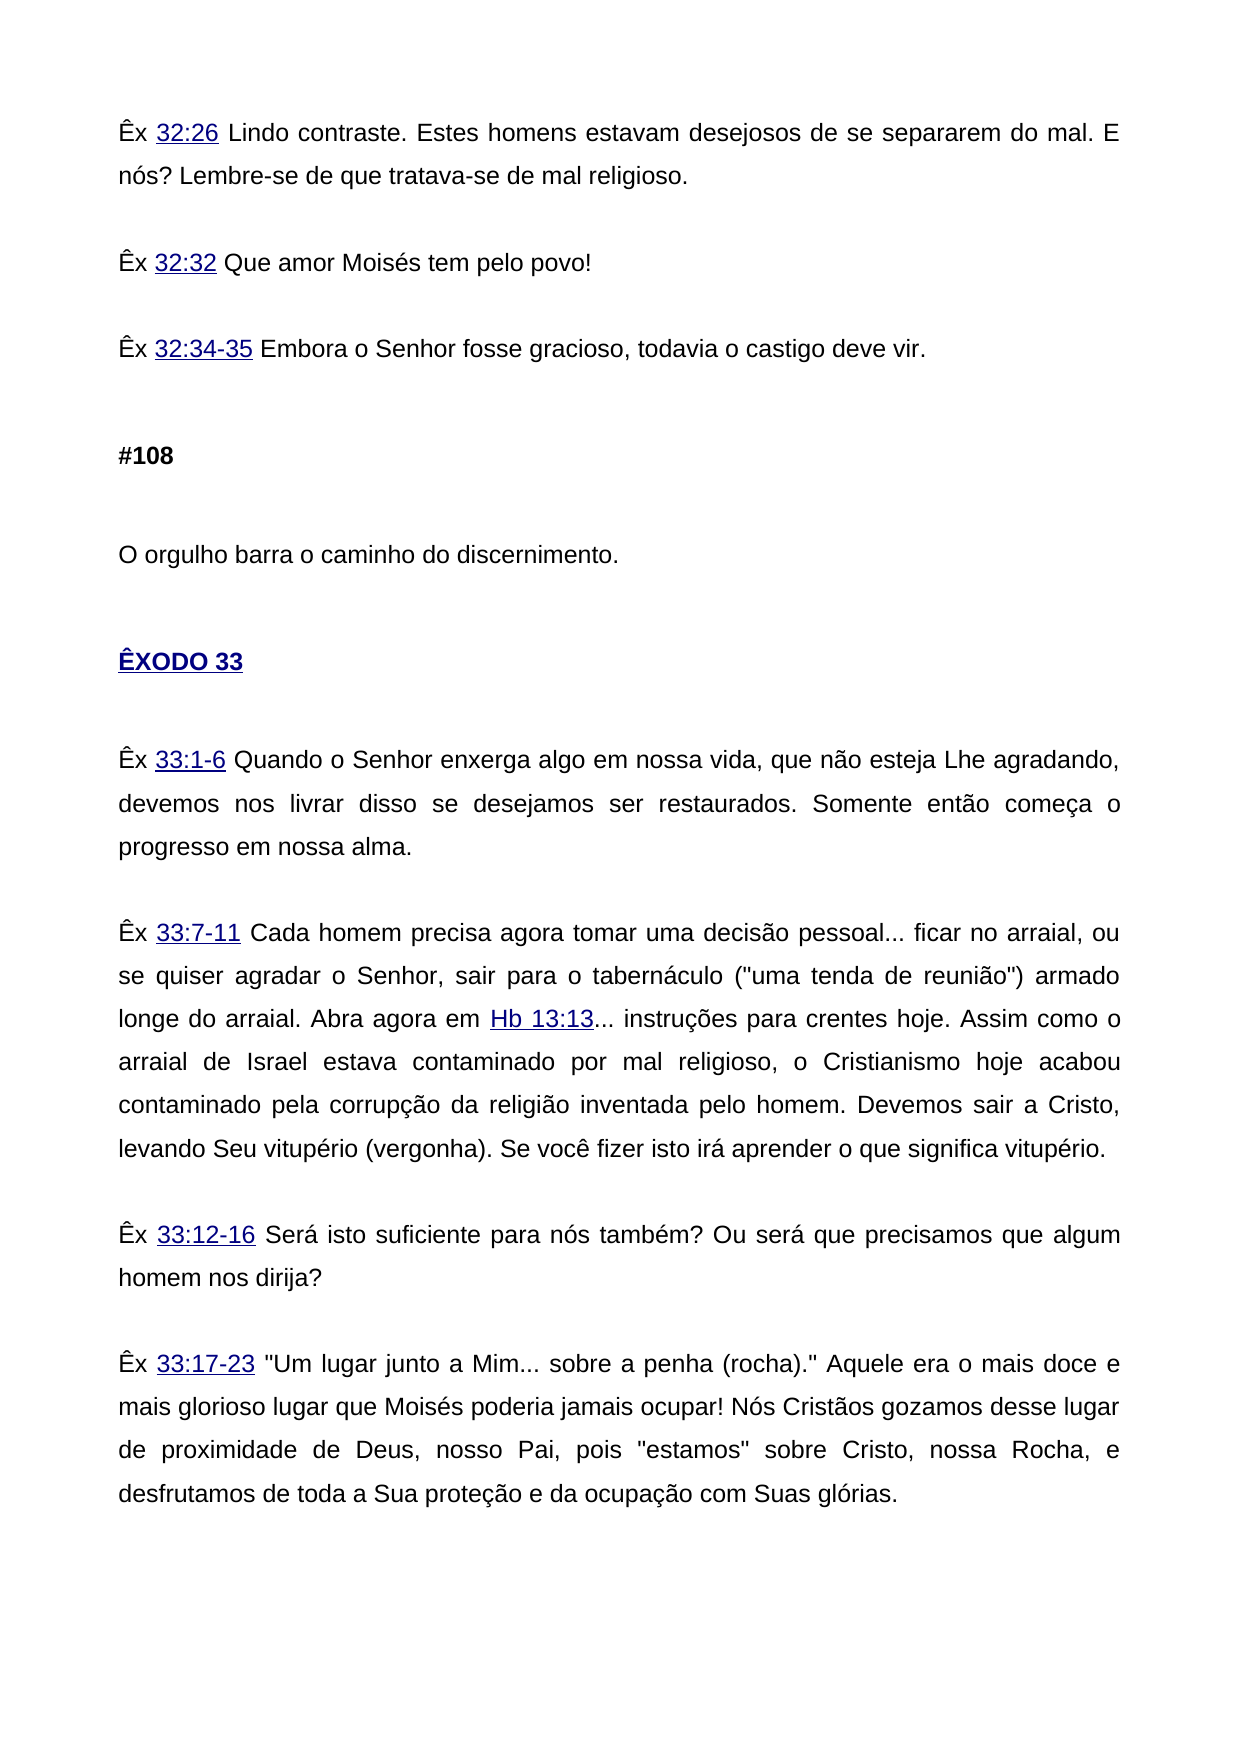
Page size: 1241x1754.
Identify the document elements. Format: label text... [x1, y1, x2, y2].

text Êx 32:26 Lindo contraste. Estes homens estavam desejosos de se separarem do mal. E nós? Lembre-se de que tratava-se de mal religioso. [118, 118, 1122, 190]
text Êx 33:1-6 Quando o Senhor enxerga algo em nossa vida, que não esteja Lhe agradando, devemos nos livrar disso se desejamos ser restaurados. Somente então começa o progresso em nossa alma. [118, 745, 1122, 860]
text Êx 33:7-11 Cada homem precisa agora tomar uma decisão pessoal... ficar no arraial, ou se quiser agradar o Senhor, sair para o tabernáculo ("uma tenda de reunião") armado longe do arraial. Abra agora em Hb 13:13... instruções para crentes hoje. Assim como o arraial de Israel estava contaminado por mal religioso, o Cristianismo hoje acabou contaminado pela corrupção da religião inventada pelo homem. Devemos sair a Cristo, levando Seu vitupério (vergonha). Se você fizer isto irá aprender o que significa vitupério. [118, 918, 1122, 1162]
text O orgulho barra o caminho do discernimento. [118, 539, 1122, 568]
text Êx 33:12-16 Será isto suficiente para nós também? Ou será que precisamos que algum homem nos dirija? [118, 1220, 1122, 1292]
subtitle ÊXODO 33 [118, 647, 1122, 675]
text Êx 32:32 Que amor Moisés tem pelo povo! [118, 247, 1122, 276]
subtitle #108 [118, 441, 1122, 469]
text Êx 32:34-35 Embora o Senhor fosse gracioso, todavia o castigo deve vir. [118, 334, 1122, 362]
text Êx 33:17-23 "Um lugar junto a Mim... sobre a penha (rocha)." Aquele era o mais doce e mais glorioso lugar que Moisés poderia jamais ocupar! Nós Cristãos gozamos desse lugar de proximidade de Deus, nosso Pai, pois "estamos" sobre Cristo, nossa Rocha, e desfrutamos de toda a Sua proteção e da ocupação com Suas glórias. [118, 1349, 1122, 1507]
